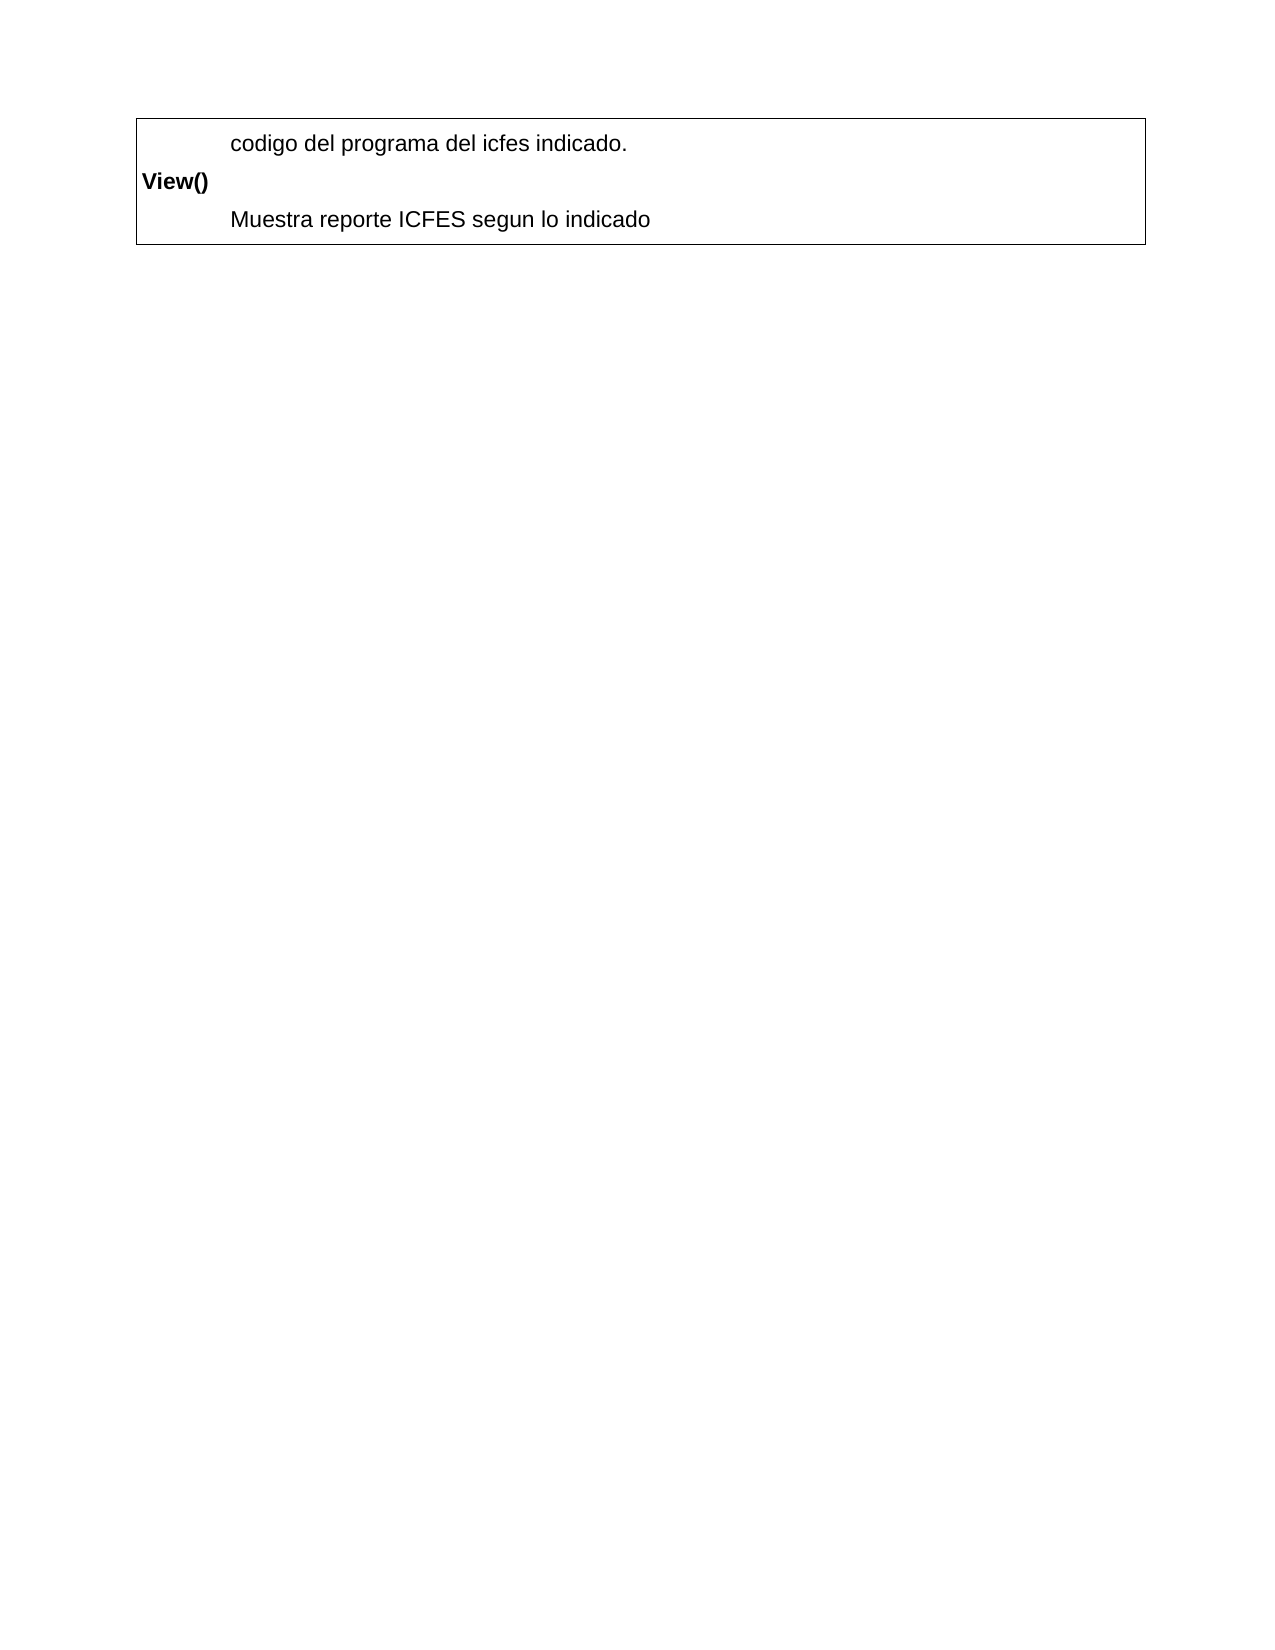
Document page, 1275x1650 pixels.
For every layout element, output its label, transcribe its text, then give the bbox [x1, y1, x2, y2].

table_cell codigo del programa del icfes indicado. View() Muestra reporte ICFES segun lo indicado [137, 119, 1145, 244]
